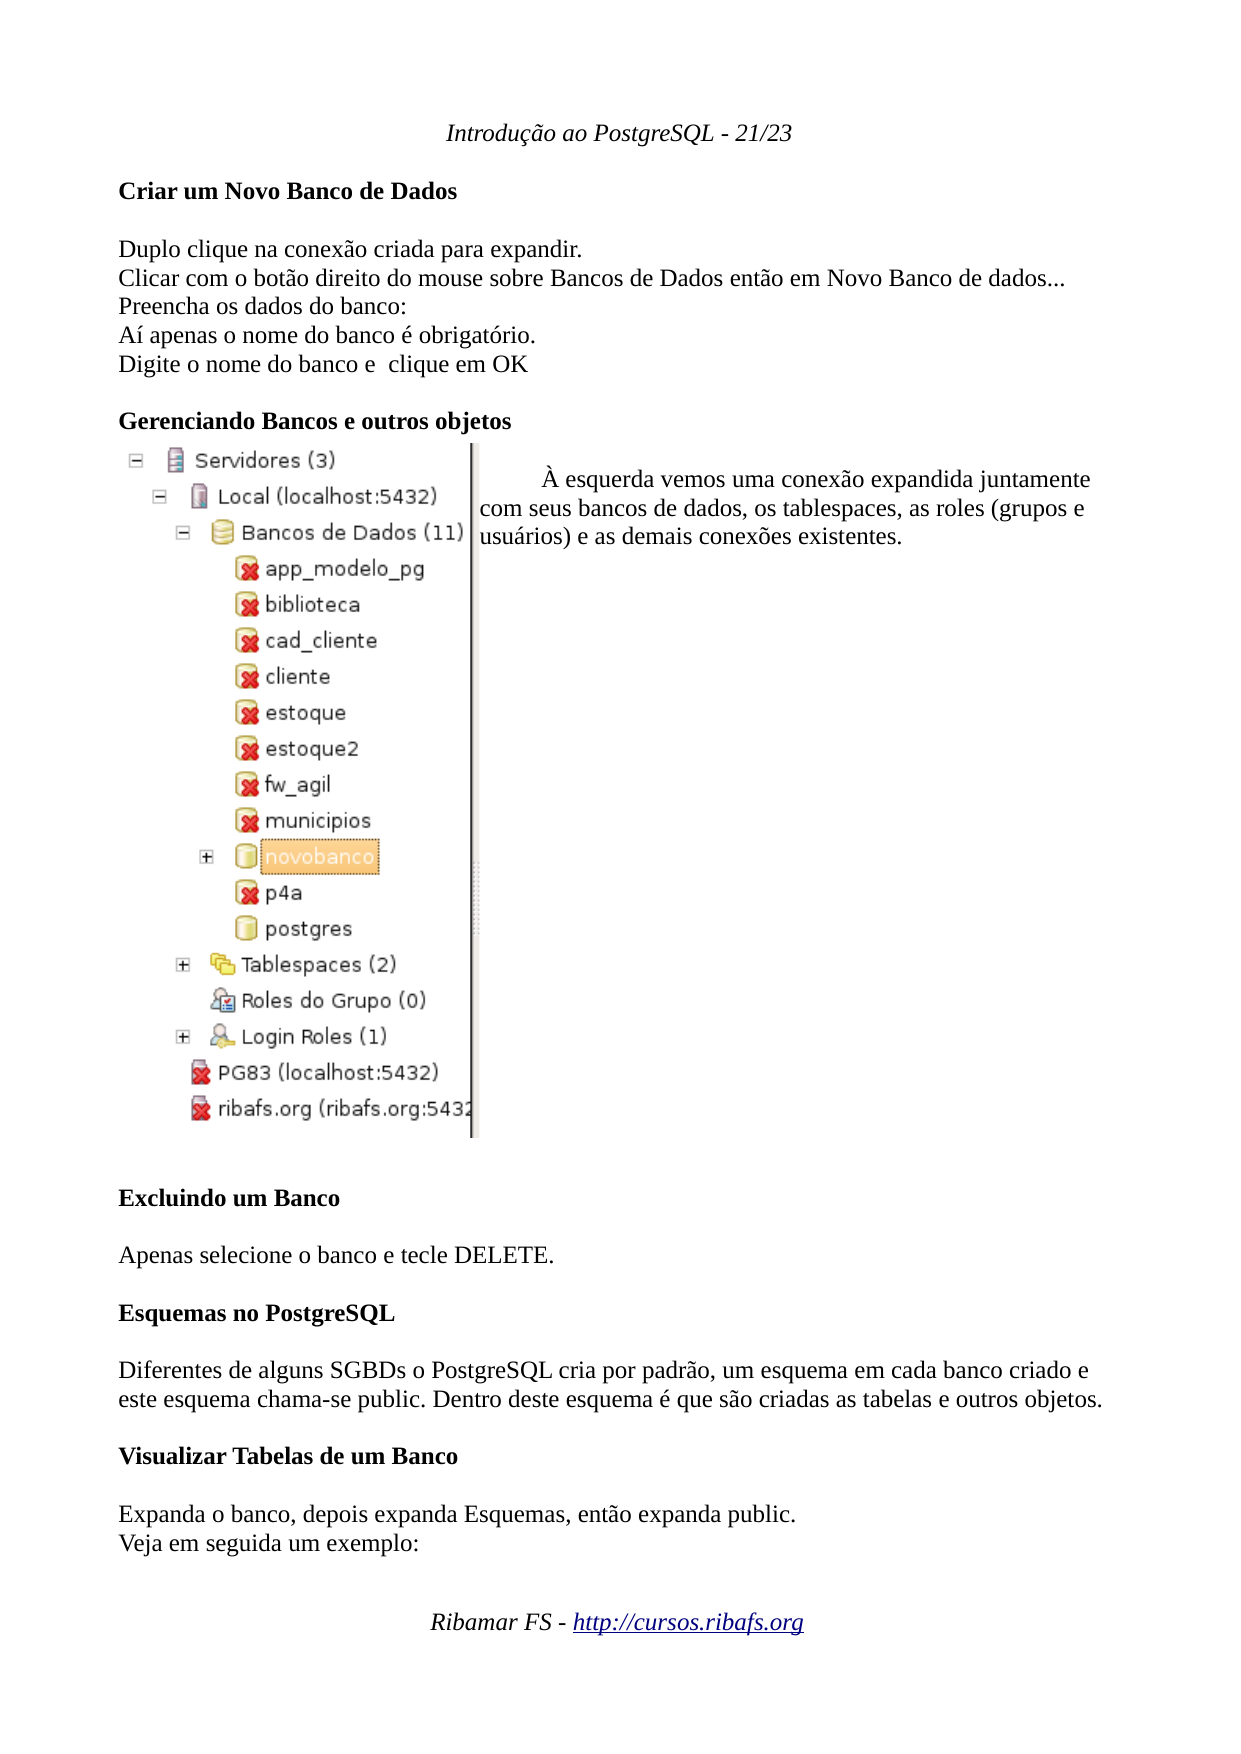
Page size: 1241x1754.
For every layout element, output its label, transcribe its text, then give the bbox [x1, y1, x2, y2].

text Veja em seguida um exemplo: [118, 1528, 1122, 1556]
text Gerenciando Bancos e outros objetos [118, 406, 1122, 435]
text Expanda o banco, depois expanda Esquemas, então expanda public. [118, 1499, 1122, 1528]
text Criar um Novo Banco de Dados [118, 176, 1122, 205]
text Preencha os dados do banco: [118, 291, 1122, 320]
text Duplo clique na conexão criada para expandir. [118, 234, 1122, 263]
text Clicar com o botão direito do mouse sobre Bancos de Dados então em Novo Banco de dados... [118, 263, 1122, 291]
text Aí apenas o nome do banco é obrigatório. [118, 320, 1122, 349]
text Excluindo um Banco [118, 1183, 1122, 1211]
text Visualizar Tabelas de um Banco [118, 1441, 1122, 1470]
text Esquemas no PostgreSQL [118, 1298, 1122, 1326]
text Apenas selecione o banco e tecle DELETE. [118, 1240, 1122, 1269]
text Diferentes de alguns SGBDs o PostgreSQL cria por padrão, um esquema em cada banco criado e este esquema chama-se public. Dentro deste esquema é que são criadas as tabelas e outros objetos. [118, 1355, 1122, 1413]
picture [126, 443, 480, 1138]
text À esquerda vemos uma conexão expandida juntamente com seus bancos de dados, os tablespaces, as roles (grupos e usuários) e as demais conexões existentes. [480, 464, 1122, 550]
text Digite o nome do banco e clique em OK [118, 349, 1122, 378]
